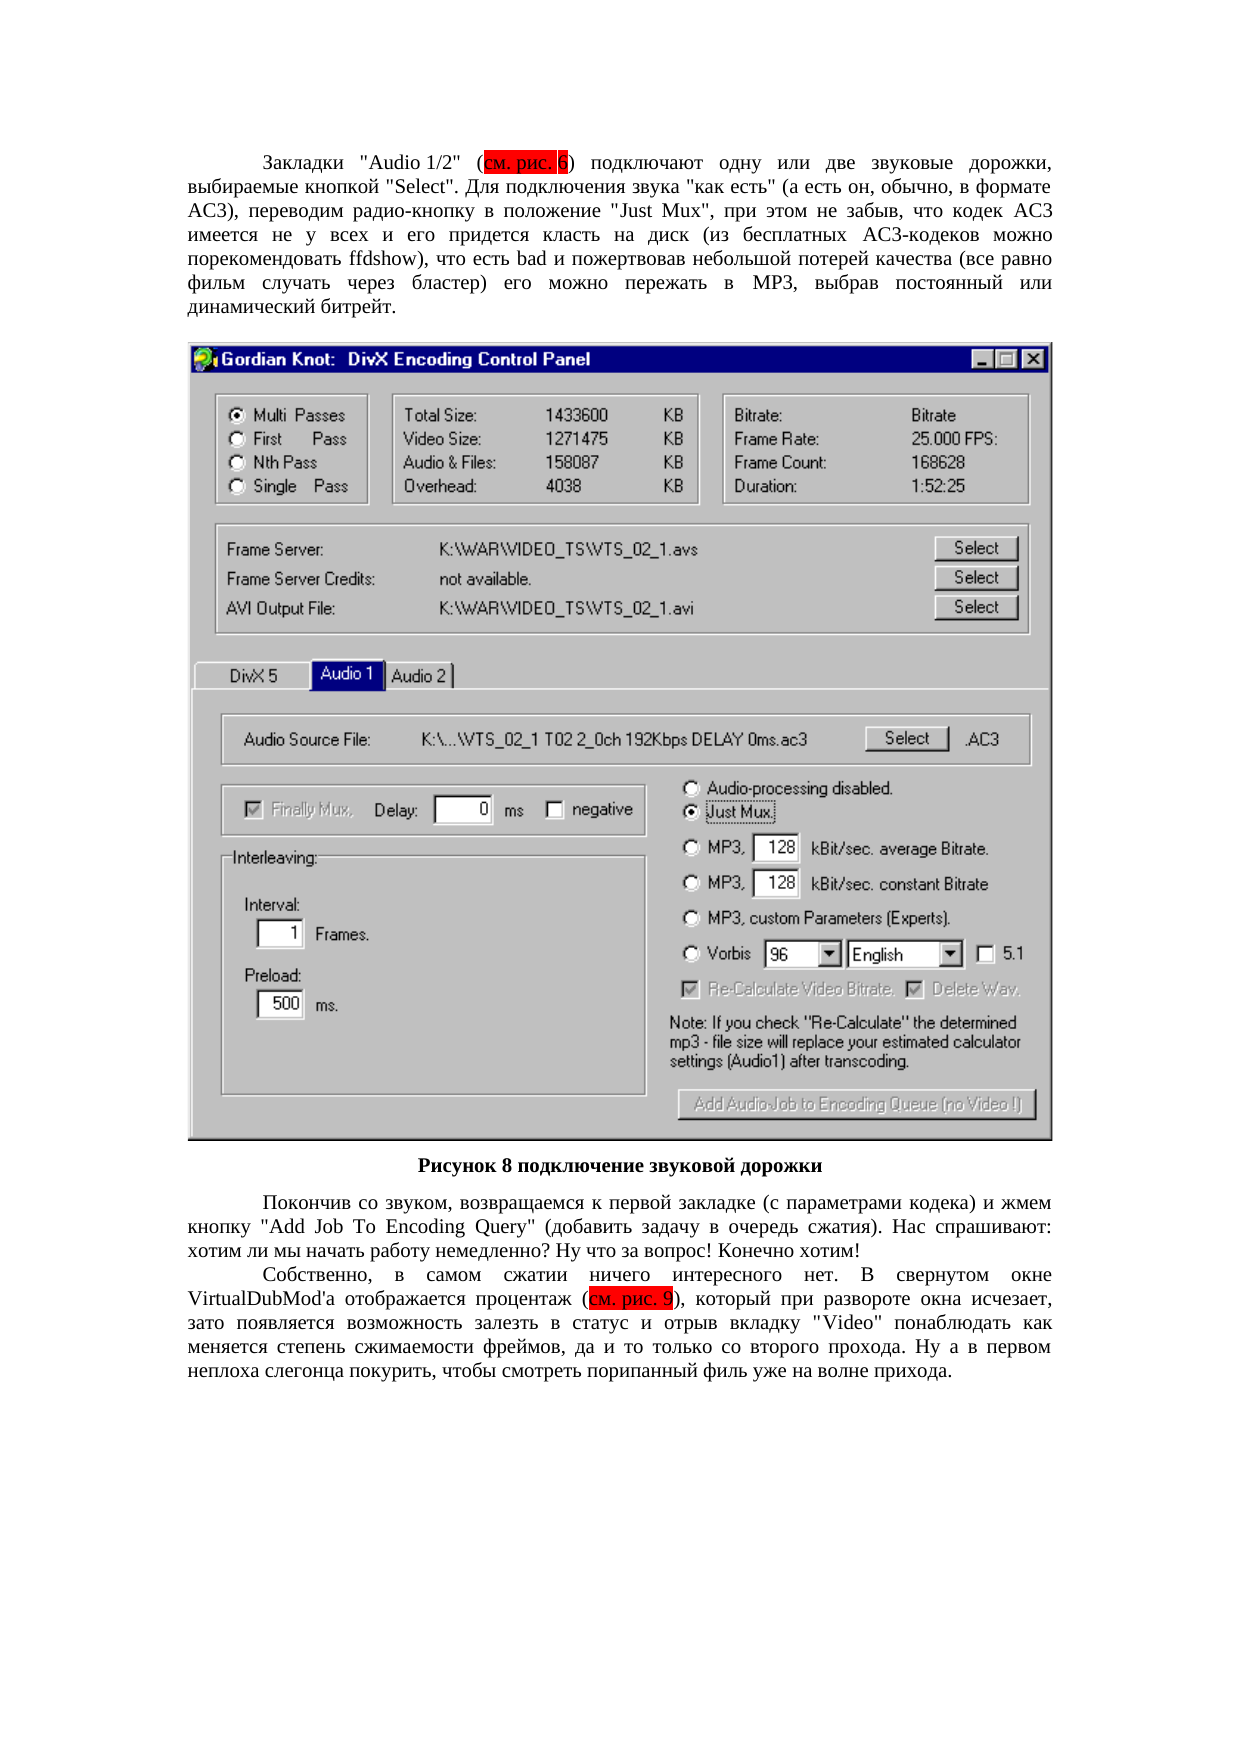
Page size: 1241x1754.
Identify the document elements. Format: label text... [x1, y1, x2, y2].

picture [187, 342, 1053, 1141]
text Рисунок 8 подключение звуковой дорожки [187, 1153, 1053, 1177]
text Закладки "Audio 1/2" (см. рис. 6) подключают одну или две звуковые дорожки, выбираемые кнопкой "Select". Для подключения звука "как есть" (а есть он, обычно, в формате AC3), переводим радио-кнопку в положение "Just Mux", при этом не забыв, что кодек AC3 имеется не у всех и его придется класть на диск (из бесплатных AC3-кодеков можно порекомендовать ffdshow), что есть bad и пожертвовав небольшой потерей качества (все равно фильм случать через бластер) его можно пережать в MP3, выбрав постоянный или динамический битрейт. [187, 150, 1053, 318]
text Покончив со звуком, возвращаемся к первой закладке (с параметрами кодека) и жмем кнопку "Add Job To Encoding Query" (добавить задачу в очередь сжатия). Нас спрашивают: хотим ли мы начать работу немедленно? Ну что за вопрос! Конечно хотим! [187, 1190, 1053, 1262]
text Собственно, в самом сжатии ничего интересного нет. В свернутом окне VirtualDubMod'а отображается процентаж (см. рис. 9), который при развороте окна исчезает, зато появляется возможность залезть в статус и отрыв вкладку "Video" понаблюдать как меняется степень сжимаемости фреймов, да и то только со второго прохода. Ну а в первом неплоха слегонца покурить, чтобы смотреть порипанный филь уже на волне прихода. [187, 1262, 1053, 1382]
